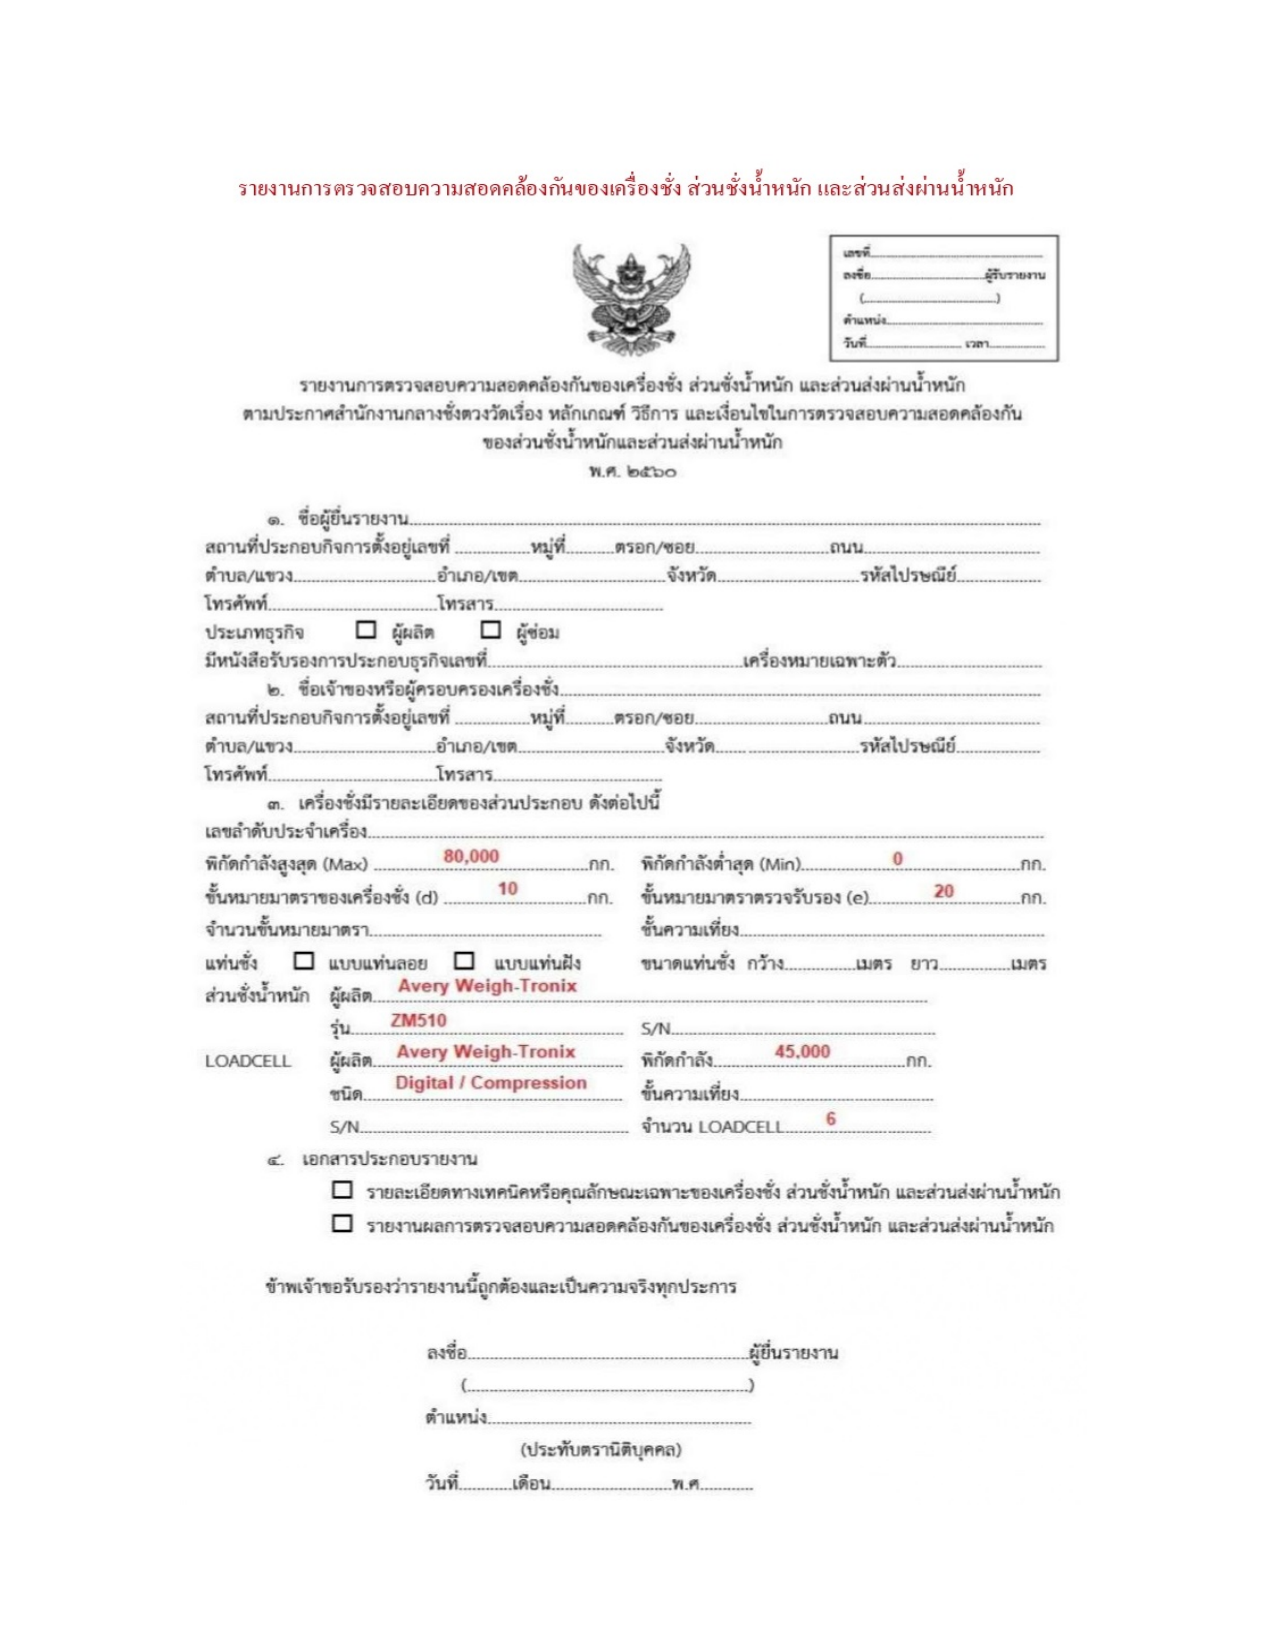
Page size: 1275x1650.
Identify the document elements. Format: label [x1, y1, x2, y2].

picture [179, 154, 1088, 1505]
